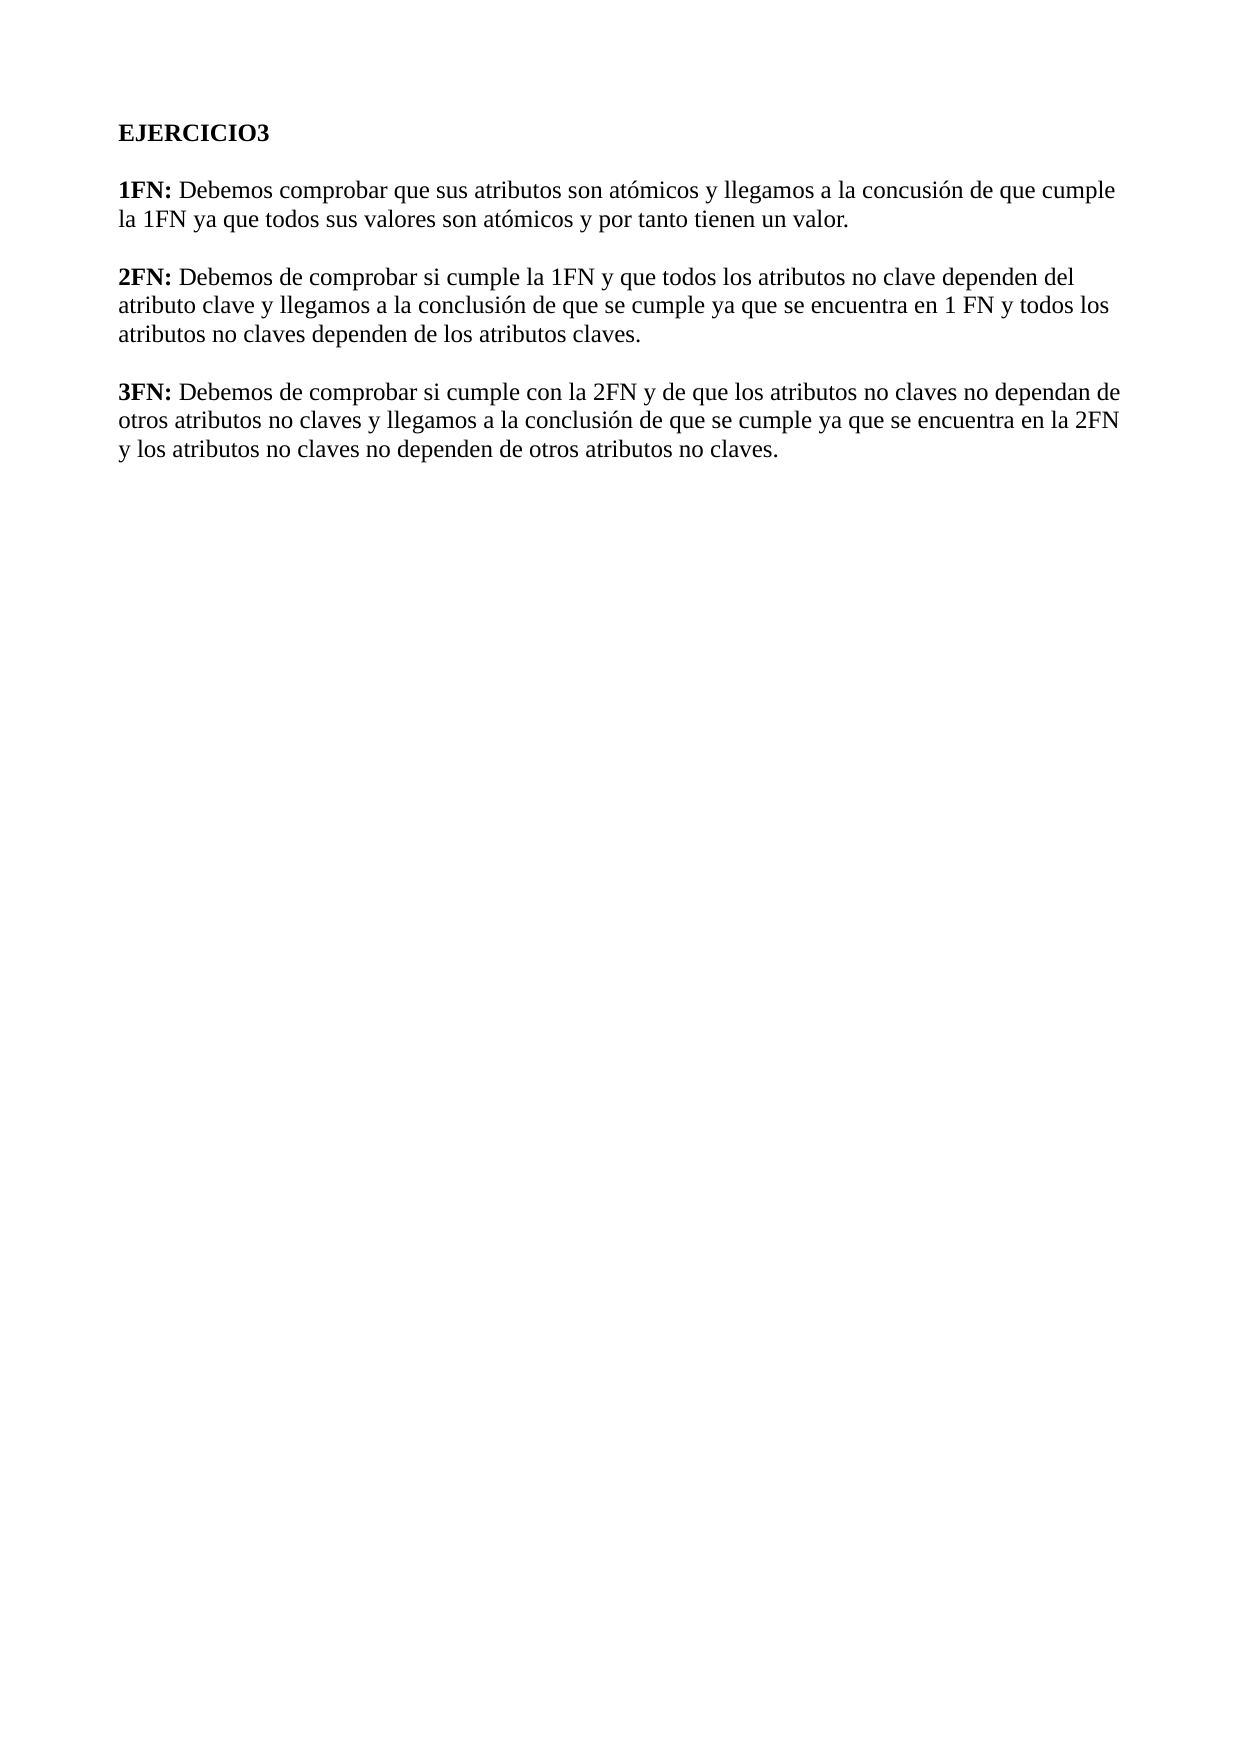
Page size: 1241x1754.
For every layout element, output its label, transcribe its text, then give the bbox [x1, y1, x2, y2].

text EJERCICIO3 [118, 118, 1122, 147]
text 3FN: Debemos de comprobar si cumple con la 2FN y de que los atributos no claves no dependan de otros atributos no claves y llegamos a la conclusión de que se cumple ya que se encuentra en la 2FN y los atributos no claves no dependen de otros atributos no claves. [118, 377, 1122, 463]
text 2FN: Debemos de comprobar si cumple la 1FN y que todos los atributos no clave dependen del atributo clave y llegamos a la conclusión de que se cumple ya que se encuentra en 1 FN y todos los atributos no claves dependen de los atributos claves. [118, 262, 1122, 348]
text 1FN: Debemos comprobar que sus atributos son atómicos y llegamos a la concusión de que cumple la 1FN ya que todos sus valores son atómicos y por tanto tienen un valor. [118, 176, 1122, 233]
